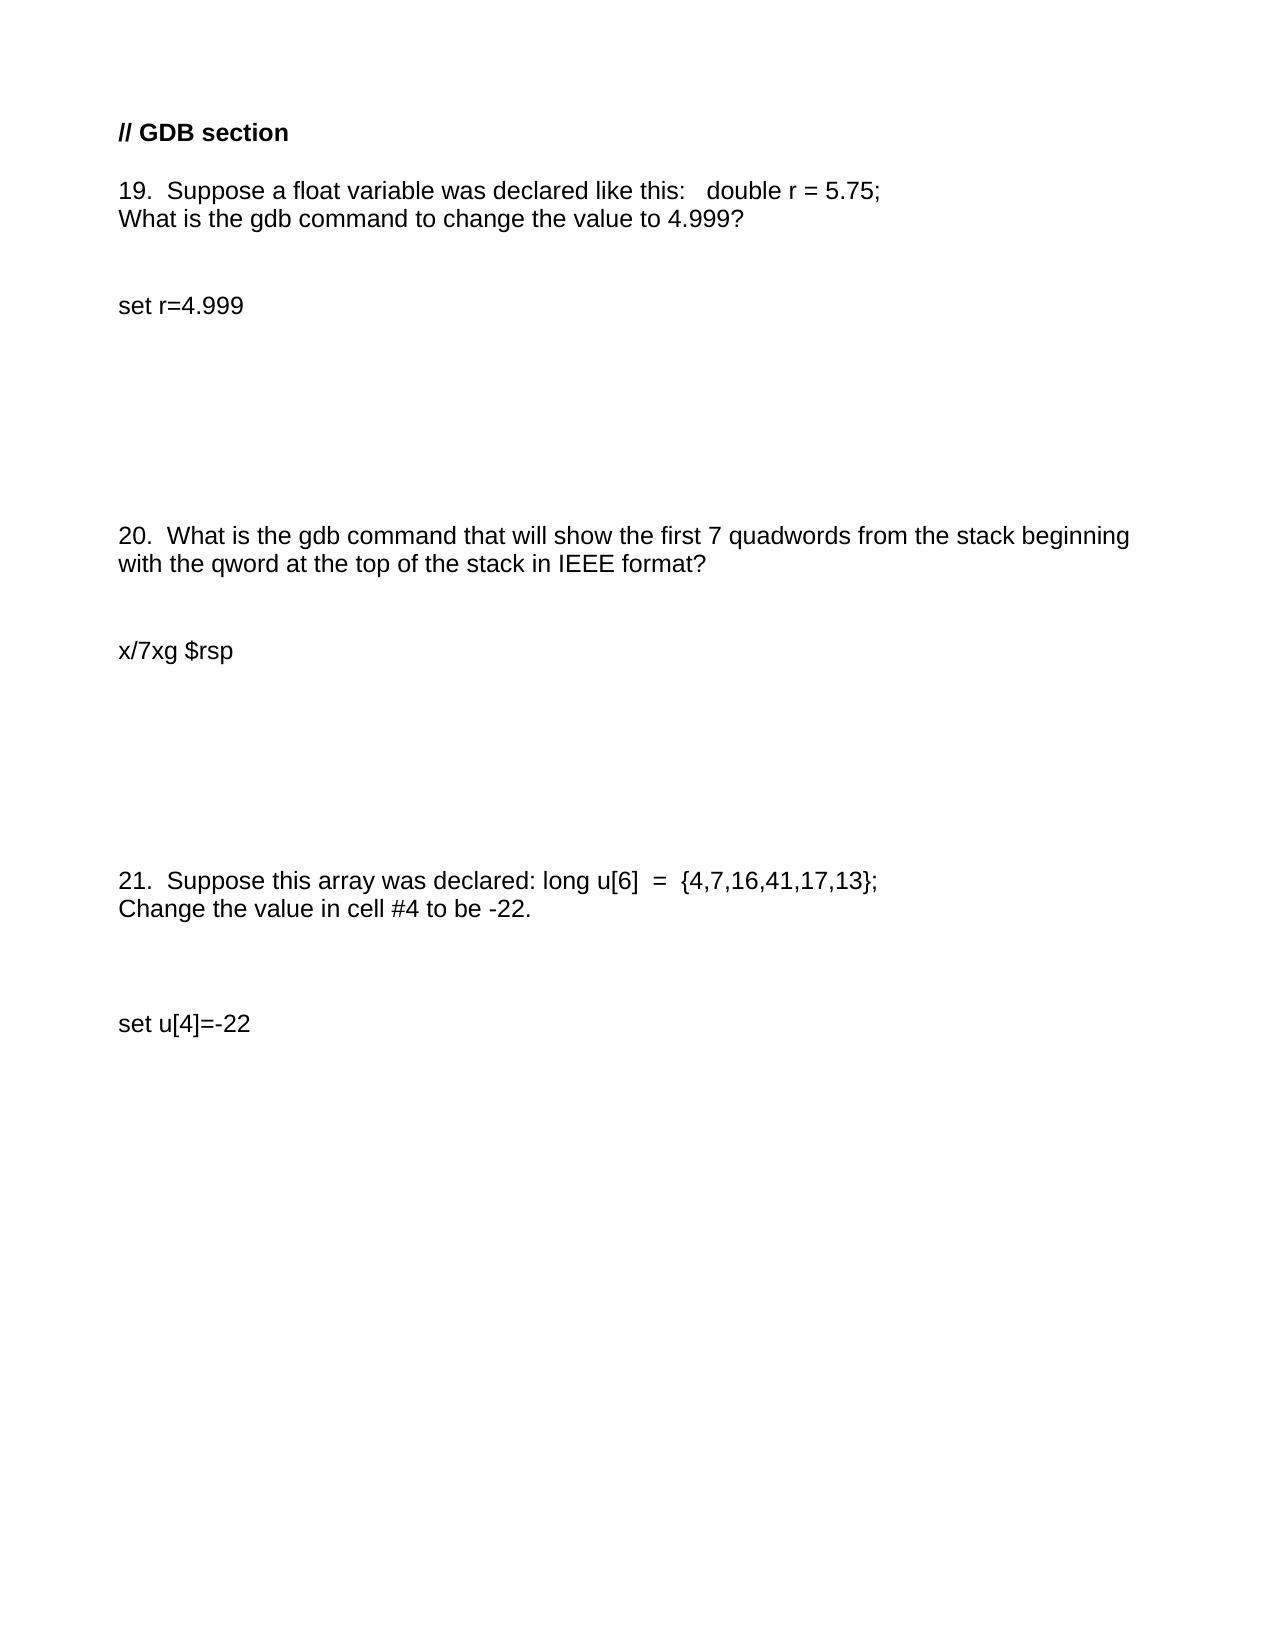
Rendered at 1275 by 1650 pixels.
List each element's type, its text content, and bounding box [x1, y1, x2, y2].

text Change the value in cell #4 to be -22. [118, 894, 1157, 923]
text 21. Suppose this array was declared: long u[6] = {4,7,16,41,17,13}; [118, 866, 1157, 894]
text x/7xg $rsp [118, 636, 1157, 664]
text set r=4.999 [118, 291, 1157, 319]
text 19. Suppose a float variable was declared like this: double r = 5.75; [118, 176, 1157, 204]
text // GDB section [118, 118, 1157, 147]
text What is the gdb command to change the value to 4.999? [118, 204, 1157, 233]
text set u[4]=-22 [118, 1009, 1157, 1038]
text 20. What is the gdb command that will show the first 7 quadwords from the stack beginning with the qword at the top of the stack in IEEE format? [118, 521, 1157, 578]
